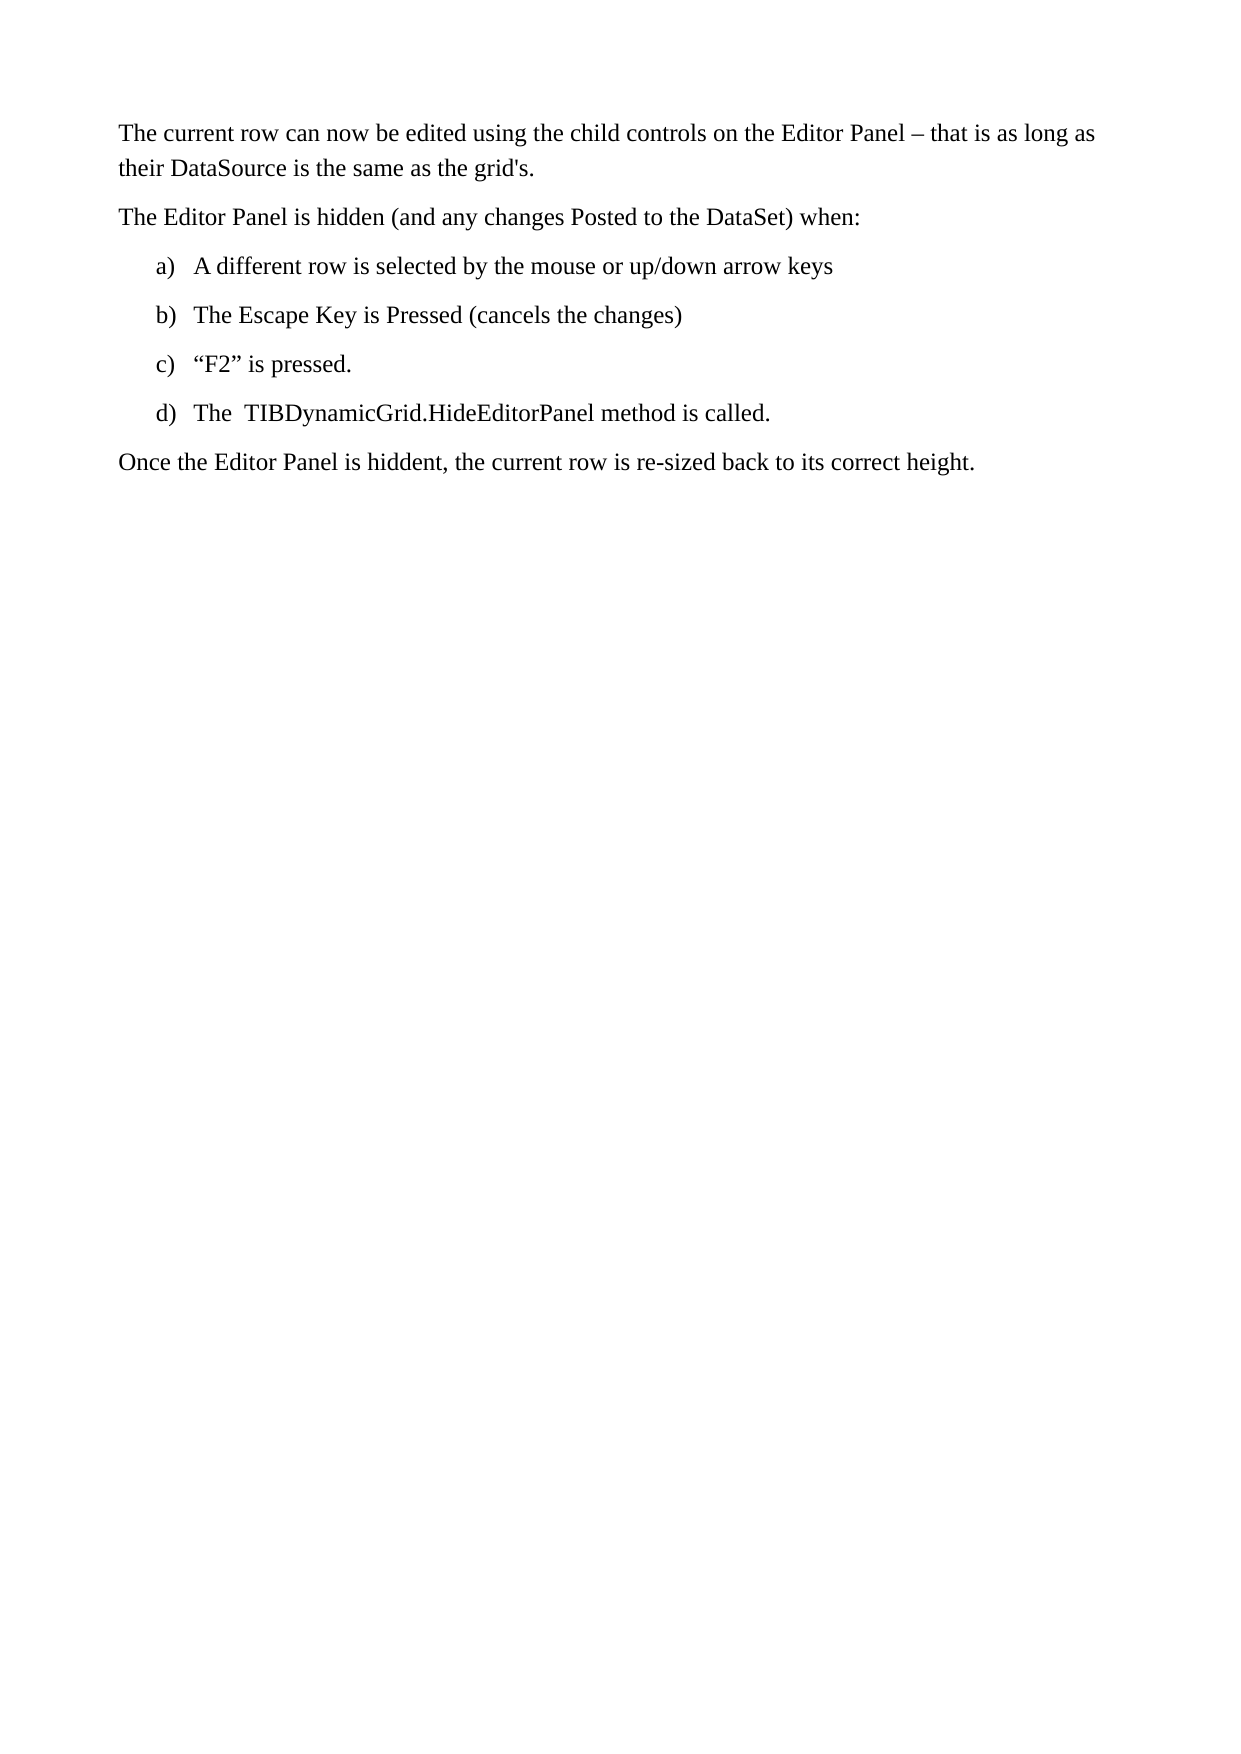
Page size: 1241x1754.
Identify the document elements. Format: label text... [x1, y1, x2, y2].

list A different row is selected by the mouse or up/down arrow keys [156, 251, 1122, 279]
text The Editor Panel is hidden (and any changes Posted to the DataSet) when: [118, 202, 1122, 230]
list “F2” is pressed. [156, 349, 1122, 378]
text The current row can now be edited using the child controls on the Editor Panel – that is as long as their DataSource is the same as the grid's. [118, 118, 1122, 181]
list The Escape Key is Pressed (cancels the changes) [156, 300, 1122, 328]
list The TIBDynamicGrid.HideEditorPanel method is called. [156, 398, 1122, 427]
text Once the Editor Panel is hiddent, the current row is re-sized back to its correct height. [118, 447, 1122, 476]
